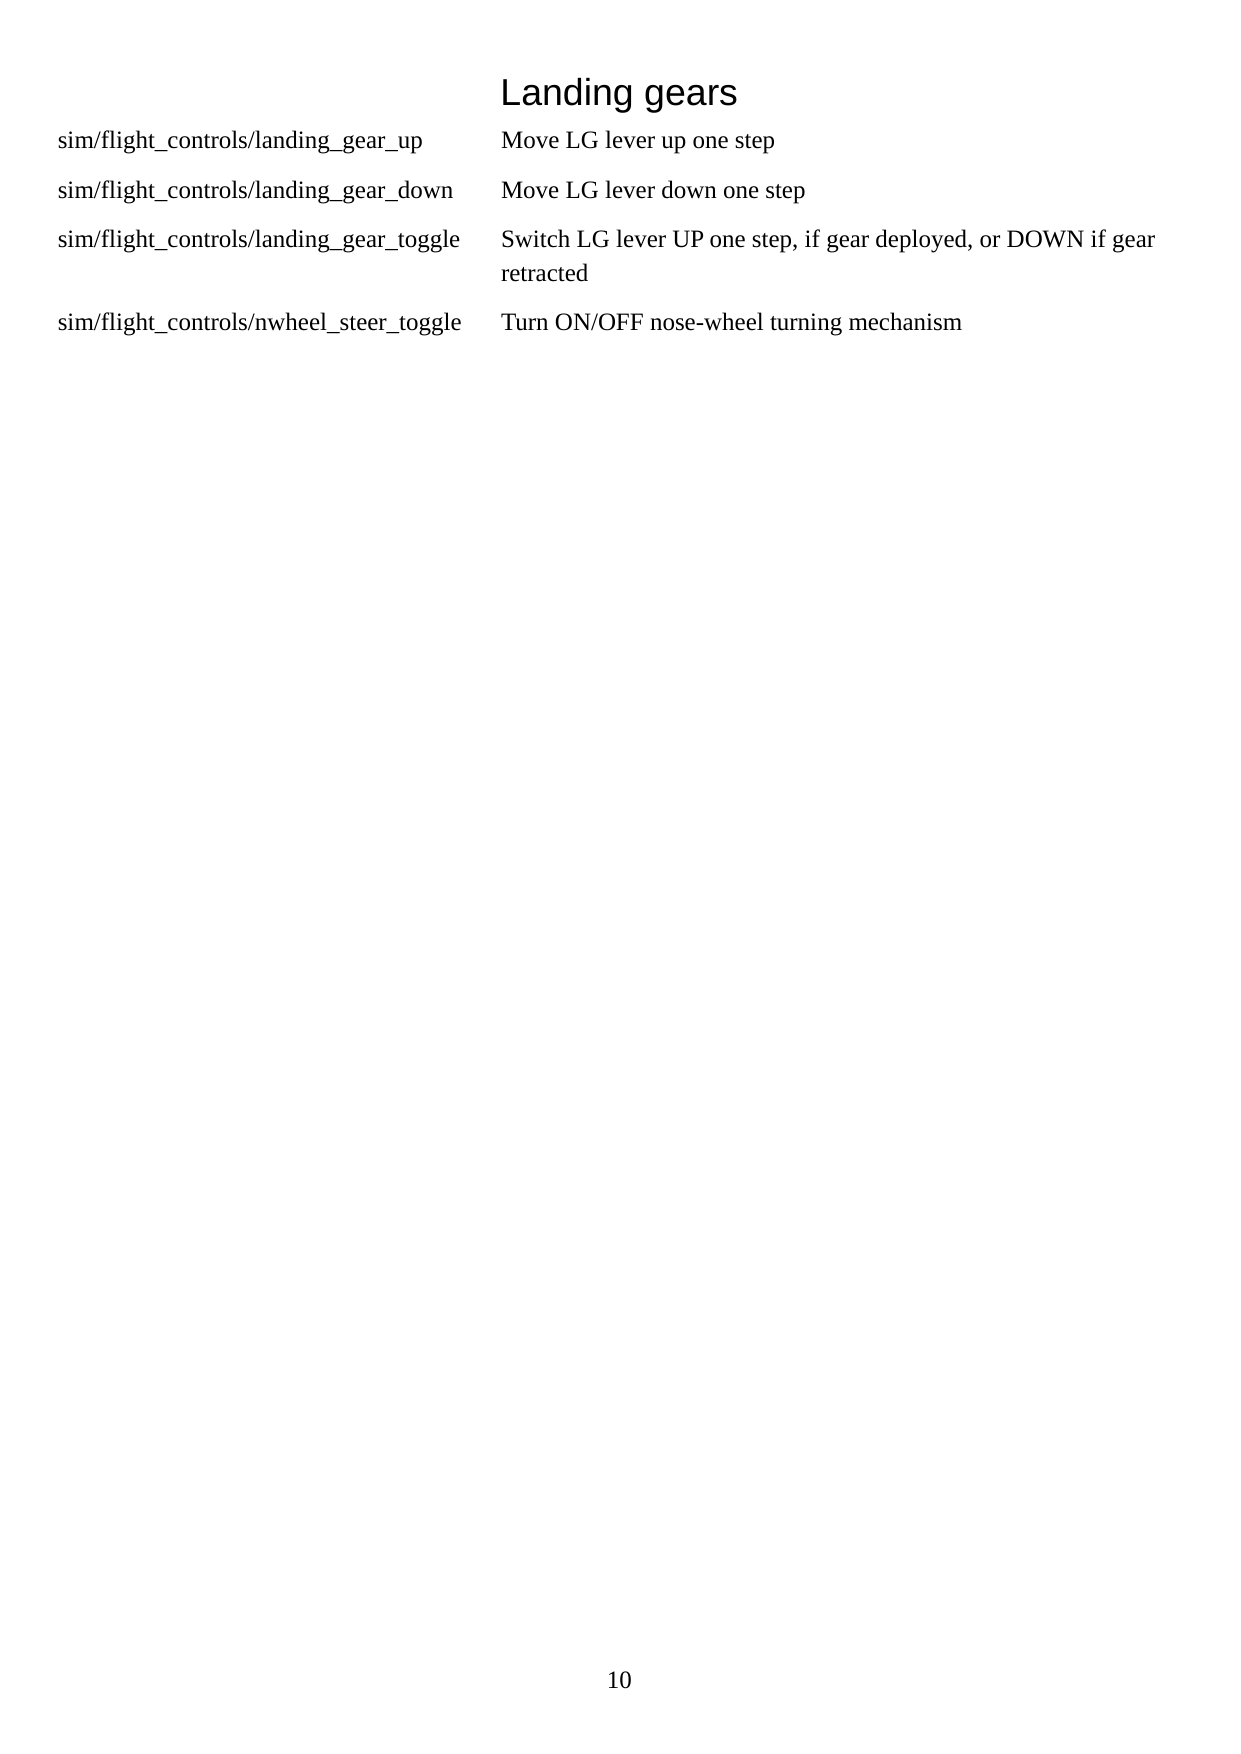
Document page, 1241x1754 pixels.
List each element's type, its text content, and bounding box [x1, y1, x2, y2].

text sim/flight_controls/landing_gear_down Move LG lever down one step [58, 175, 1180, 203]
subtitle Landing gears [58, 70, 1180, 113]
text sim/flight_controls/landing_gear_up Move LG lever up one step [58, 126, 1180, 154]
text sim/flight_controls/nwheel_steer_toggle Turn ON/OFF nose-wheel turning mechanism [58, 307, 1180, 336]
text sim/flight_controls/landing_gear_toggle Switch LG lever UP one step, if gear deployed, or DOWN if gear retracted [58, 224, 1180, 287]
